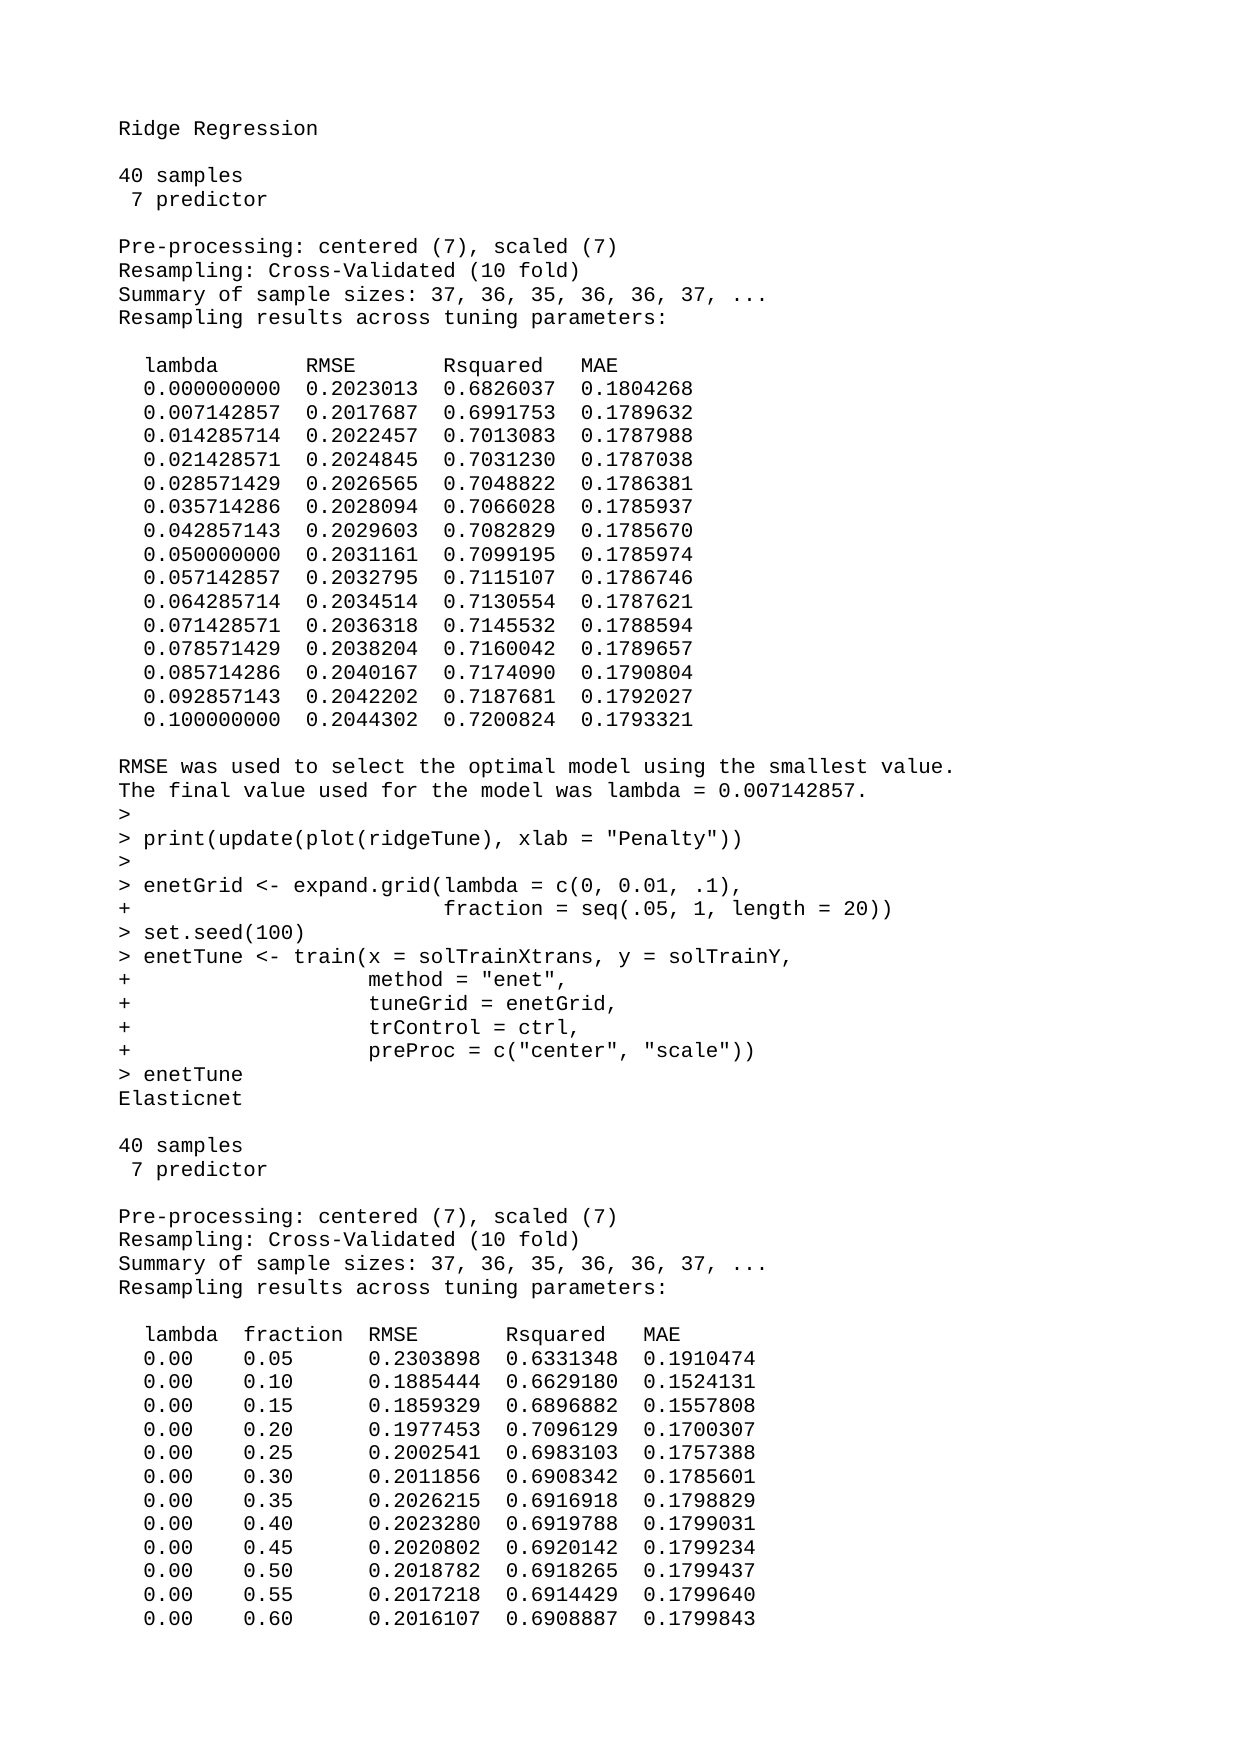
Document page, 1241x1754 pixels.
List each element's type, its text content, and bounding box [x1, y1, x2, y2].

text > set.seed(100) [118, 922, 1122, 946]
text Resampling results across tuning parameters: [118, 307, 1122, 331]
text 7 predictor [118, 189, 1122, 213]
text lambda fraction RMSE Rsquared MAE [118, 1324, 1122, 1348]
text 0.064285714 0.2034514 0.7130554 0.1787621 [118, 591, 1122, 615]
text Pre-processing: centered (7), scaled (7) [118, 1206, 1122, 1229]
text Summary of sample sizes: 37, 36, 35, 36, 36, 37, ... [118, 1253, 1122, 1277]
text 0.028571429 0.2026565 0.7048822 0.1786381 [118, 473, 1122, 496]
text 0.00 0.05 0.2303898 0.6331348 0.1910474 [118, 1348, 1122, 1371]
text > enetTune <- train(x = solTrainXtrans, y = solTrainY, [118, 946, 1122, 969]
text > print(update(plot(ridgeTune), xlab = "Penalty")) [118, 827, 1122, 851]
text + method = "enet", [118, 969, 1122, 993]
text 0.092857143 0.2042202 0.7187681 0.1792027 [118, 686, 1122, 709]
text 0.035714286 0.2028094 0.7066028 0.1785937 [118, 496, 1122, 520]
text 0.00 0.60 0.2016107 0.6908887 0.1799843 [118, 1608, 1122, 1631]
text 0.021428571 0.2024845 0.7031230 0.1787038 [118, 449, 1122, 473]
text 0.050000000 0.2031161 0.7099195 0.1785974 [118, 544, 1122, 567]
text 0.057142857 0.2032795 0.7115107 0.1786746 [118, 567, 1122, 591]
text 0.042857143 0.2029603 0.7082829 0.1785670 [118, 520, 1122, 544]
text 0.00 0.50 0.2018782 0.6918265 0.1799437 [118, 1561, 1122, 1584]
text > enetTune [118, 1064, 1122, 1088]
text 0.00 0.30 0.2011856 0.6908342 0.1785601 [118, 1466, 1122, 1489]
text + preProc = c("center", "scale")) [118, 1040, 1122, 1064]
text 0.071428571 0.2036318 0.7145532 0.1788594 [118, 615, 1122, 638]
text Ridge Regression [118, 118, 1122, 142]
text 0.100000000 0.2044302 0.7200824 0.1793321 [118, 709, 1122, 733]
text The final value used for the model was lambda = 0.007142857. [118, 780, 1122, 804]
text 40 samples [118, 1135, 1122, 1158]
text > [118, 851, 1122, 875]
text Elasticnet [118, 1088, 1122, 1111]
text RMSE was used to select the optimal model using the smallest value. [118, 757, 1122, 780]
text + tuneGrid = enetGrid, [118, 993, 1122, 1017]
text + fraction = seq(.05, 1, length = 20)) [118, 898, 1122, 922]
text > [118, 804, 1122, 827]
text 0.007142857 0.2017687 0.6991753 0.1789632 [118, 402, 1122, 426]
text 7 predictor [118, 1158, 1122, 1182]
text 0.00 0.40 0.2023280 0.6919788 0.1799031 [118, 1513, 1122, 1537]
text > enetGrid <- expand.grid(lambda = c(0, 0.01, .1), [118, 875, 1122, 898]
text + trControl = ctrl, [118, 1017, 1122, 1040]
text Resampling: Cross-Validated (10 fold) [118, 260, 1122, 284]
text lambda RMSE Rsquared MAE [118, 354, 1122, 378]
text 0.085714286 0.2040167 0.7174090 0.1790804 [118, 662, 1122, 686]
text 0.00 0.10 0.1885444 0.6629180 0.1524131 [118, 1371, 1122, 1395]
text 0.00 0.25 0.2002541 0.6983103 0.1757388 [118, 1442, 1122, 1466]
text 0.000000000 0.2023013 0.6826037 0.1804268 [118, 378, 1122, 402]
text 0.00 0.15 0.1859329 0.6896882 0.1557808 [118, 1395, 1122, 1419]
text Summary of sample sizes: 37, 36, 35, 36, 36, 37, ... [118, 284, 1122, 307]
text 0.014285714 0.2022457 0.7013083 0.1787988 [118, 426, 1122, 449]
text Pre-processing: centered (7), scaled (7) [118, 236, 1122, 260]
text Resampling results across tuning parameters: [118, 1277, 1122, 1300]
text 0.078571429 0.2038204 0.7160042 0.1789657 [118, 638, 1122, 662]
text 0.00 0.20 0.1977453 0.7096129 0.1700307 [118, 1419, 1122, 1442]
text 0.00 0.55 0.2017218 0.6914429 0.1799640 [118, 1584, 1122, 1608]
text Resampling: Cross-Validated (10 fold) [118, 1229, 1122, 1253]
text 0.00 0.35 0.2026215 0.6916918 0.1798829 [118, 1489, 1122, 1513]
text 0.00 0.45 0.2020802 0.6920142 0.1799234 [118, 1537, 1122, 1561]
text 40 samples [118, 165, 1122, 189]
